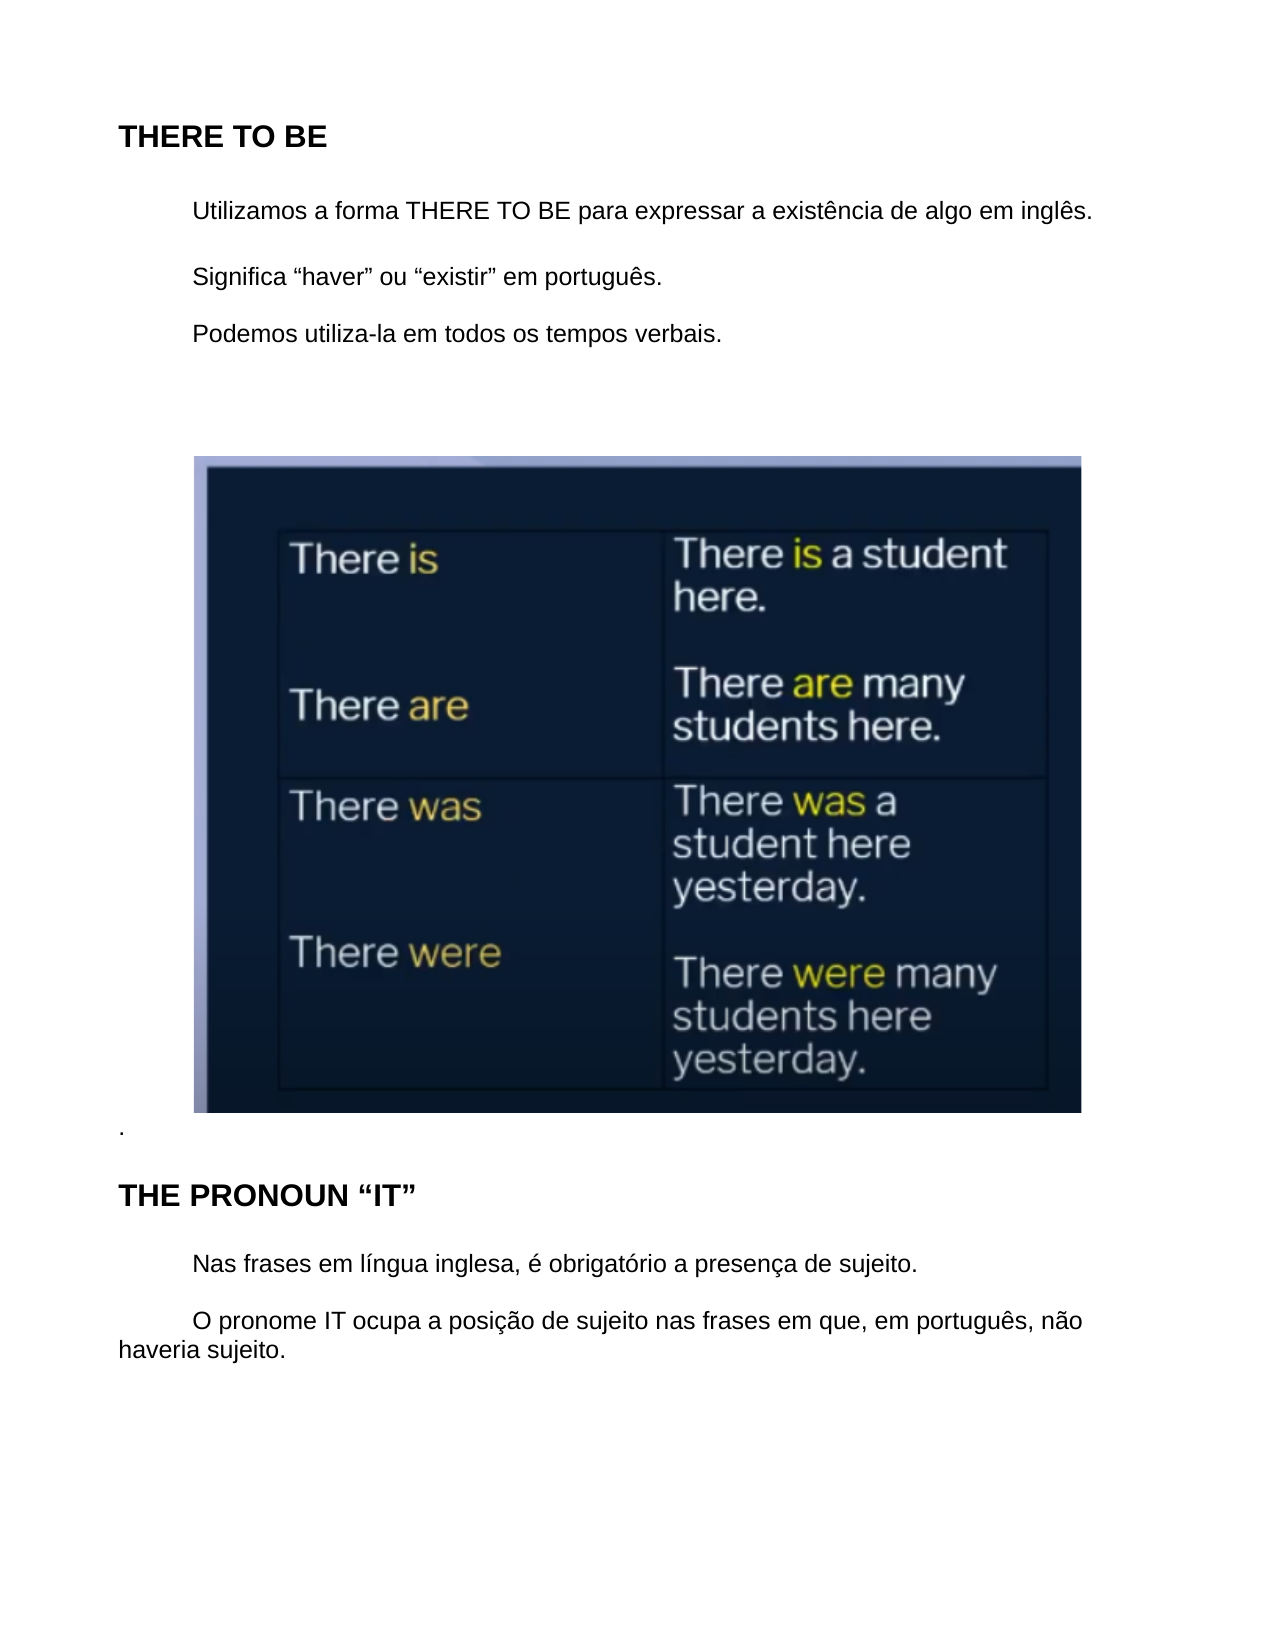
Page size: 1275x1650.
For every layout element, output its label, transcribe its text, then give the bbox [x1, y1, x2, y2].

picture [193, 456, 1082, 1113]
text THERE TO BE [118, 118, 1157, 154]
text . [118, 456, 1157, 1141]
text Podemos utiliza-la em todos os tempos verbais. [118, 319, 1157, 348]
text O pronome IT ocupa a posição de sujeito nas frases em que, em português, não haveria sujeito. [118, 1306, 1157, 1364]
text Nas frases em língua inglesa, é obrigatório a presença de sujeito. [118, 1249, 1157, 1277]
text Significa “haver” ou “existir” em português. [118, 262, 1157, 291]
text THE PRONOUN “IT” [118, 1177, 1157, 1213]
text Utilizamos a forma THERE TO BE para expressar a existência de algo em inglês. [118, 190, 1157, 226]
